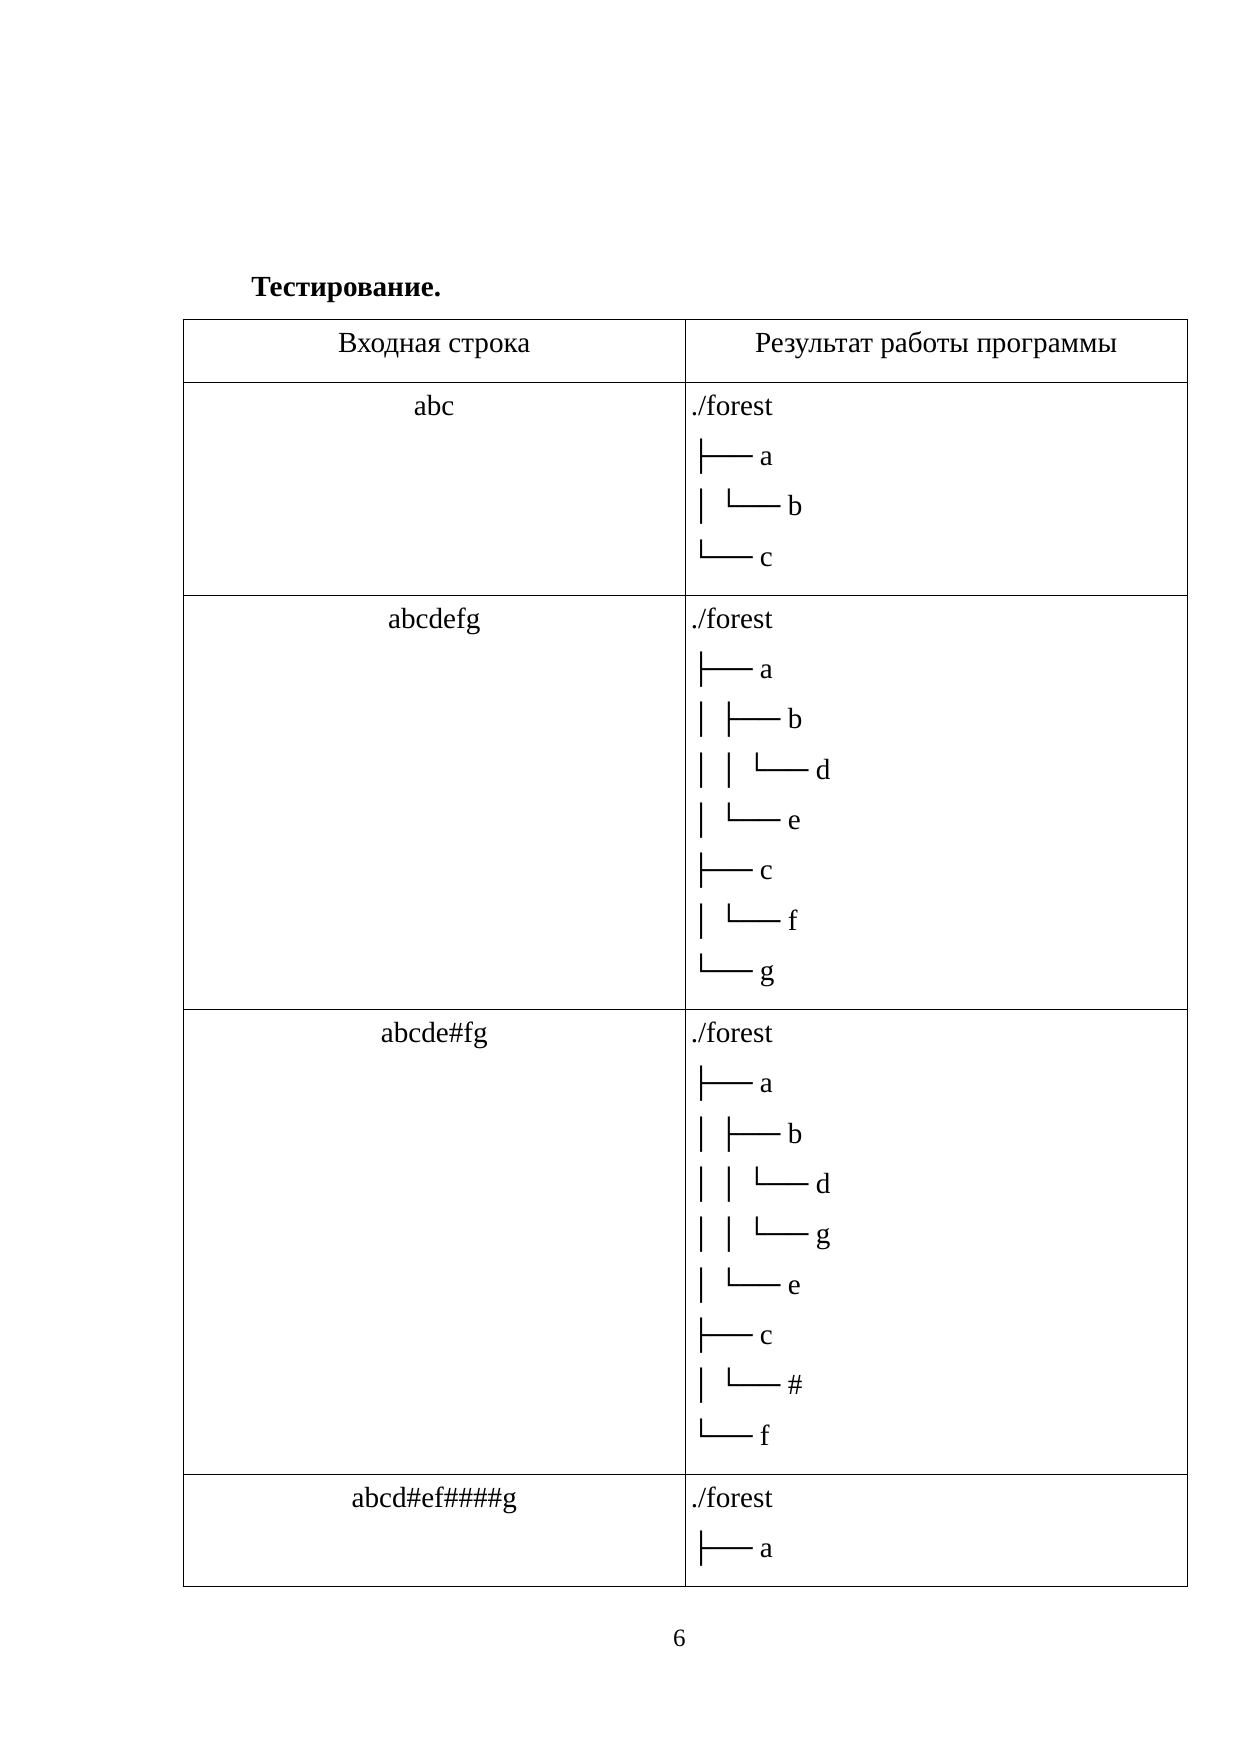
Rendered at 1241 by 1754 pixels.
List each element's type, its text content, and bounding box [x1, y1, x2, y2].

table_cell ./forest ├── a │ ├── b │ │ └── d │ │ └── g │ └── e ├── c │ └── # └── f [686, 1010, 1187, 1474]
table_cell ./forest ├── a │ └── b └── c [686, 383, 1187, 595]
text Тестирование. [177, 269, 1181, 303]
table_header Входная строка [184, 320, 685, 382]
table_header Результат работы программы [686, 320, 1187, 382]
table_cell abcde#fg [184, 1010, 685, 1474]
table_cell ./forest ├── a [686, 1475, 1187, 1586]
table_cell abcd#ef####g [184, 1475, 685, 1586]
table_cell ./forest ├── a │ ├── b │ │ └── d │ └── e ├── c │ └── f └── g [686, 596, 1187, 1009]
table_cell abcdefg [184, 596, 685, 1009]
table_cell abc [184, 383, 685, 595]
